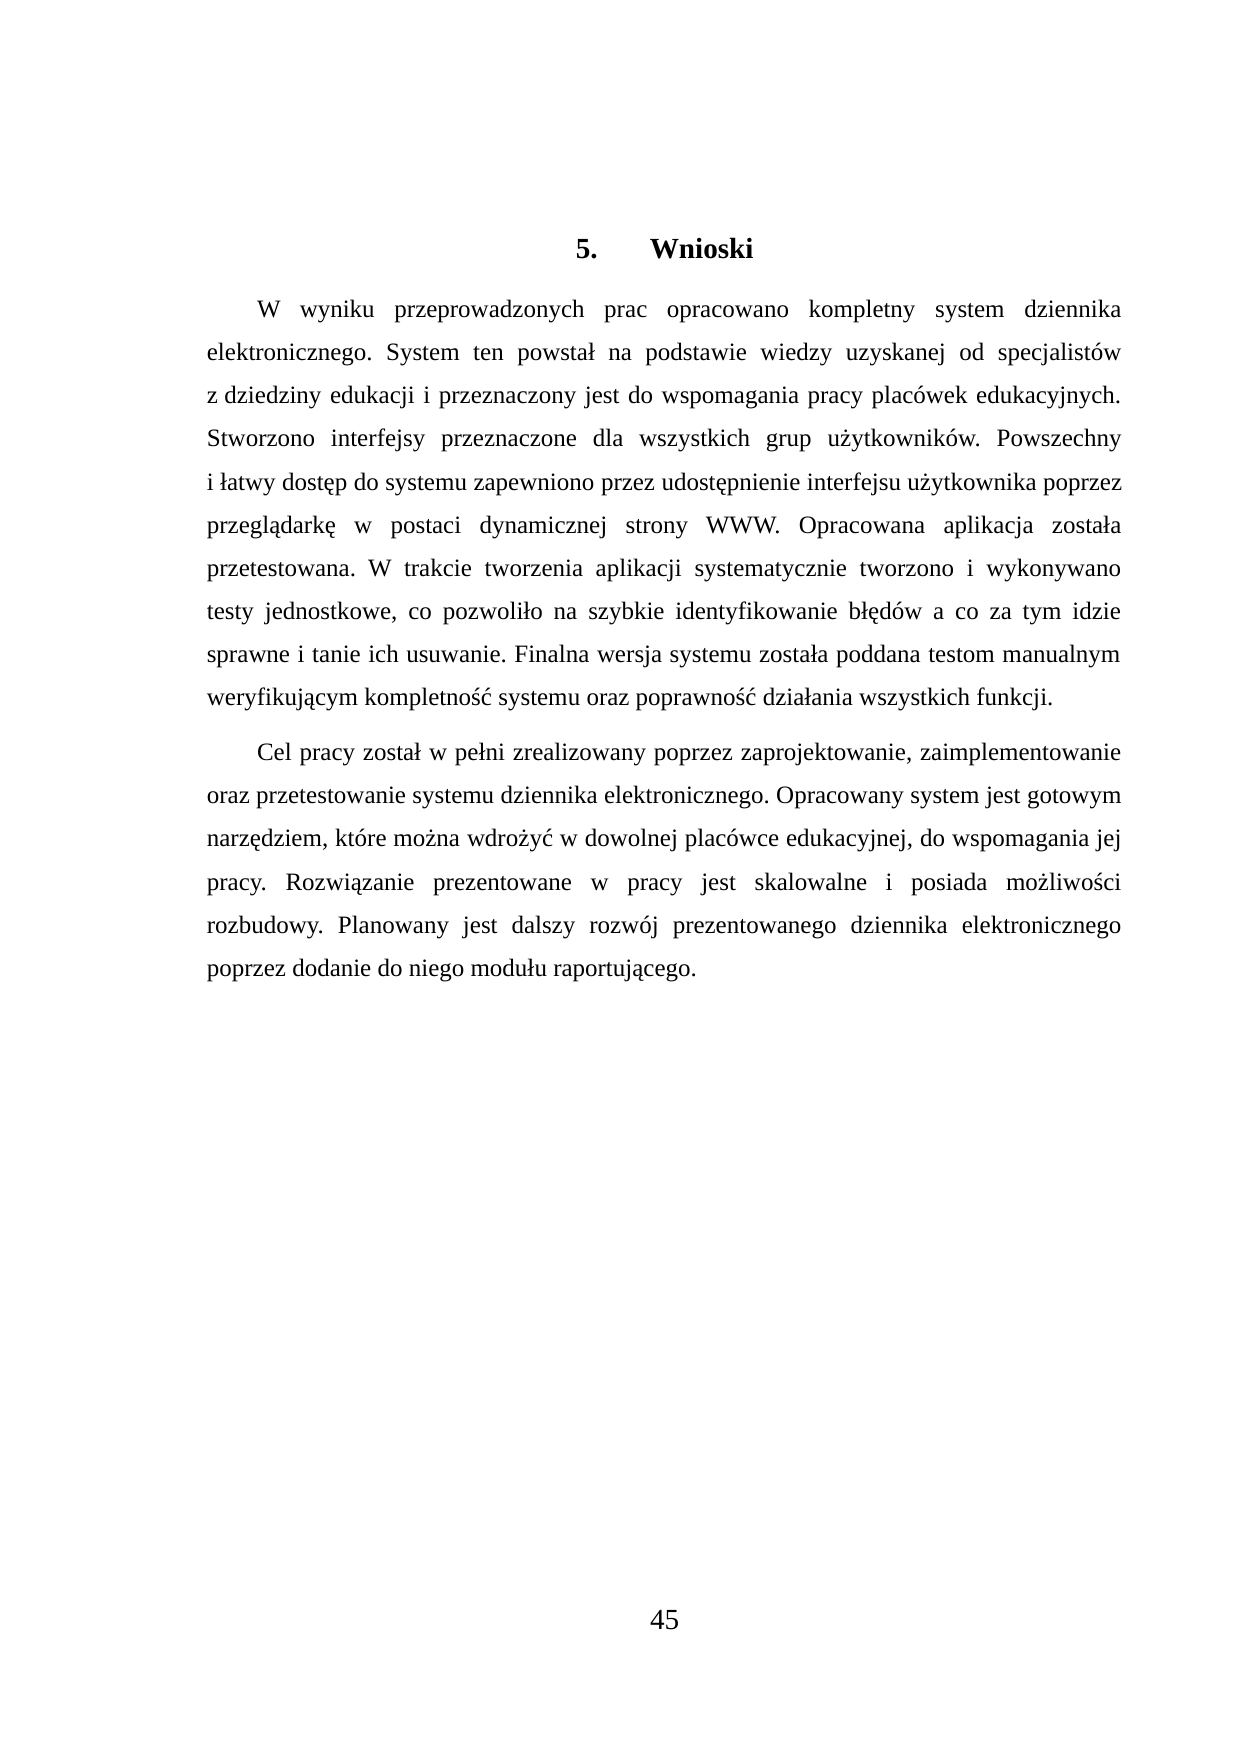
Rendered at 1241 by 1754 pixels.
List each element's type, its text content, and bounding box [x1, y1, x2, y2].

text Cel pracy został w pełni zrealizowany poprzez zaprojektowanie, zaimplementowanie oraz przetestowanie systemu dziennika elektronicznego. Opracowany system jest gotowym narzędziem, które można wdrożyć w dowolnej placówce edukacyjnej, do wspomagania jej pracy. Rozwiązanie prezentowane w pracy jest skalowalne i posiada możliwości rozbudowy. Planowany jest dalszy rozwój prezentowanego dziennika elektronicznego poprzez dodanie do niego modułu raportującego. [207, 737, 1122, 982]
text W wyniku przeprowadzonych prac opracowano kompletny system dziennika elektronicznego. System ten powstał na podstawie wiedzy uzyskanej od specjalistów z dziedziny edukacji i przeznaczony jest do wspomagania pracy placówek edukacyjnych. Stworzono interfejsy przeznaczone dla wszystkich grup użytkowników. Powszechny i łatwy dostęp do systemu zapewniono przez udostępnienie interfejsu użytkownika poprzez przeglądarkę w postaci dynamicznej strony WWW. Opracowana aplikacja została przetestowana. W trakcie tworzenia aplikacji systematycznie tworzono i wykonywano testy jednostkowe, co pozwoliło na szybkie identyfikowanie błędów a co za tym idzie sprawne i tanie ich usuwanie. Finalna wersja systemu została poddana testom manualnym weryfikującym kompletność systemu oraz poprawność działania wszystkich funkcji. [207, 294, 1122, 711]
subtitle Wnioski [207, 231, 1122, 265]
